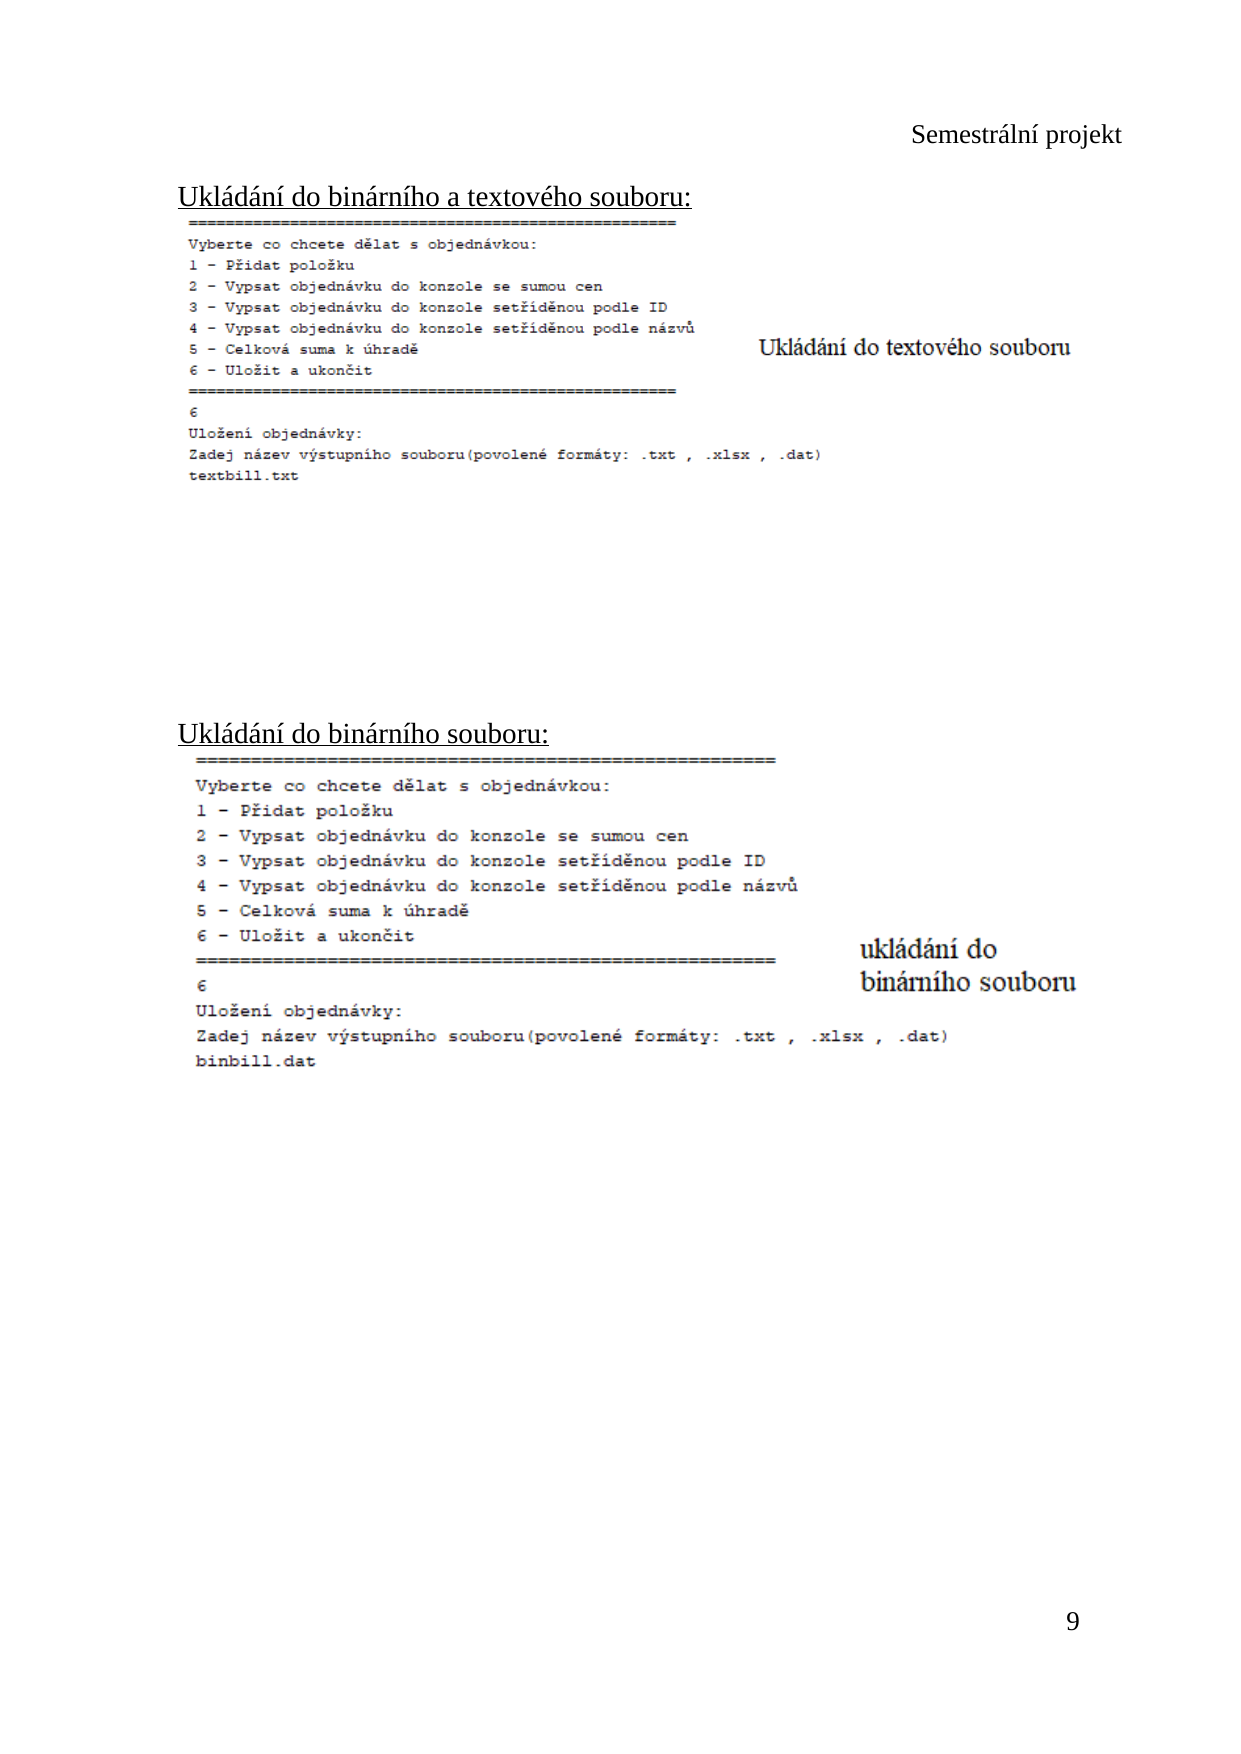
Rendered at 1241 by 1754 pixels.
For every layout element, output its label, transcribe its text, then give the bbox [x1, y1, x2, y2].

picture [190, 749, 1109, 1079]
text Ukládání do binárního a textového souboru: [177, 179, 1122, 212]
text Ukládání do binárního souboru: [177, 716, 1122, 749]
picture [177, 212, 1123, 488]
